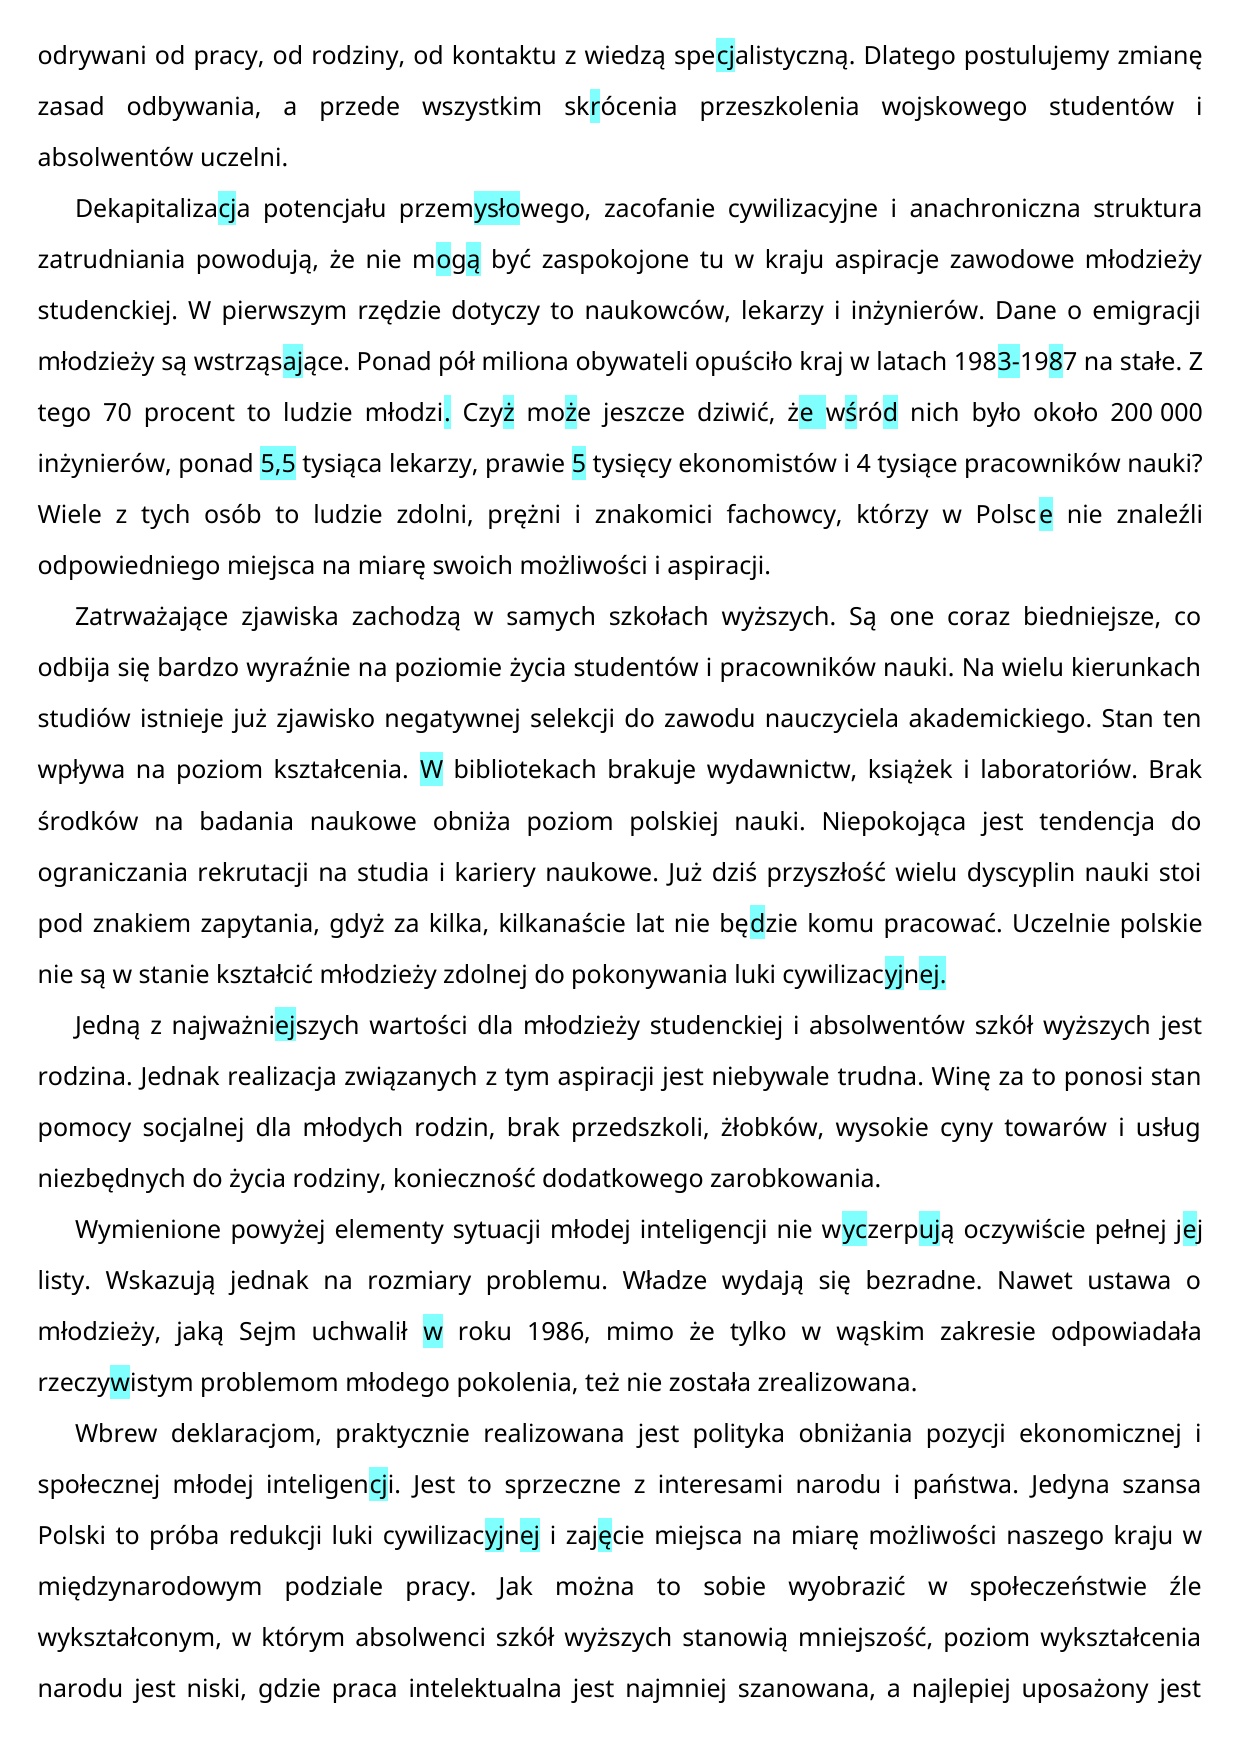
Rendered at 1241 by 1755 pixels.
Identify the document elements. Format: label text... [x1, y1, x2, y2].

text Wbrew deklaracjom, praktycznie realizowana jest polityka obniżania pozycji ekonomicznej i społecznej młodej inteligencji. Jest to sprzeczne z interesami narodu i państwa. Jedyna szansa Polski to próba redukcji luki cywilizacyjnej i zajęcie miejsca na miarę możliwości naszego kraju w międzynarodowym podziale pracy. Jak można to sobie wyobrazić w społeczeństwie źle wykształconym, w którym absolwenci szkół wyższych stanowią mniejszość, poziom wykształcenia narodu jest niski, gdzie praca intelektualna jest najmniej szanowana, a najlepiej uposażony jest [37, 1416, 1203, 1705]
text Dekapitalizacja potencjału przemysłowego, zacofanie cywilizacyjne i anachroniczna struktura zatrudniania powodują, że nie mogą być zaspokojone tu w kraju aspiracje zawodowe młodzieży studenckiej. W pierwszym rzędzie dotyczy to naukowców, lekarzy i inżynierów. Dane o emigracji młodzieży są wstrząsające. Ponad pół miliona obywateli opuściło kraj w latach 1983-1987 na stałe. Z tego 70 procent to ludzie młodzi. Czyż może jeszcze dziwić, że wśród nich było około 200 000 inżynierów, ponad 5,5 tysiąca lekarzy, prawie 5 tysięcy ekonomistów i 4 tysiące pracowników nauki? Wiele z tych osób to ludzie zdolni, prężni i znakomici fachowcy, którzy w Polsce nie znaleźli odpowiedniego miejsca na miarę swoich możliwości i aspiracji. [37, 191, 1203, 582]
text odrywani od pracy, od rodziny, od kontaktu z wiedzą specjalistyczną. Dlatego postulujemy zmianę zasad odbywania, a przede wszystkim skrócenia przeszkolenia wojskowego studentów i absolwentów uczelni. [37, 37, 1203, 174]
text Zatrważające zjawiska zachodzą w samych szkołach wyższych. Są one coraz biedniejsze, co odbija się bardzo wyraźnie na poziomie życia studentów i pracowników nauki. Na wielu kierunkach studiów istnieje już zjawisko negatywnej selekcji do zawodu nauczyciela akademickiego. Stan ten wpływa na poziom kształcenia. W bibliotekach brakuje wydawnictw, książek i laboratoriów. Brak środków na badania naukowe obniża poziom polskiej nauki. Niepokojąca jest tendencja do ograniczania rekrutacji na studia i kariery naukowe. Już dziś przyszłość wielu dyscyplin nauki stoi pod znakiem zapytania, gdyż za kilka, kilkanaście lat nie będzie komu pracować. Uczelnie polskie nie są w stanie kształcić młodzieży zdolnej do pokonywania luki cywilizacyjnej. [37, 599, 1203, 990]
text Wymienione powyżej elementy sytuacji młodej inteligencji nie wyczerpują oczywiście pełnej jej listy. Wskazują jednak na rozmiary problemu. Władze wydają się bezradne. Nawet ustawa o młodzieży, jaką Sejm uchwalił w roku 1986, mimo że tylko w wąskim zakresie odpowiadała rzeczywistym problemom młodego pokolenia, też nie została zrealizowana. [37, 1211, 1203, 1399]
text Jedną z najważniejszych wartości dla młodzieży studenckiej i absolwentów szkół wyższych jest rodzina. Jednak realizacja związanych z tym aspiracji jest niebywale trudna. Winę za to ponosi stan pomocy socjalnej dla młodych rodzin, brak przedszkoli, żłobków, wysokie cyny towarów i usług niezbędnych do życia rodziny, konieczność dodatkowego zarobkowania. [37, 1007, 1203, 1194]
